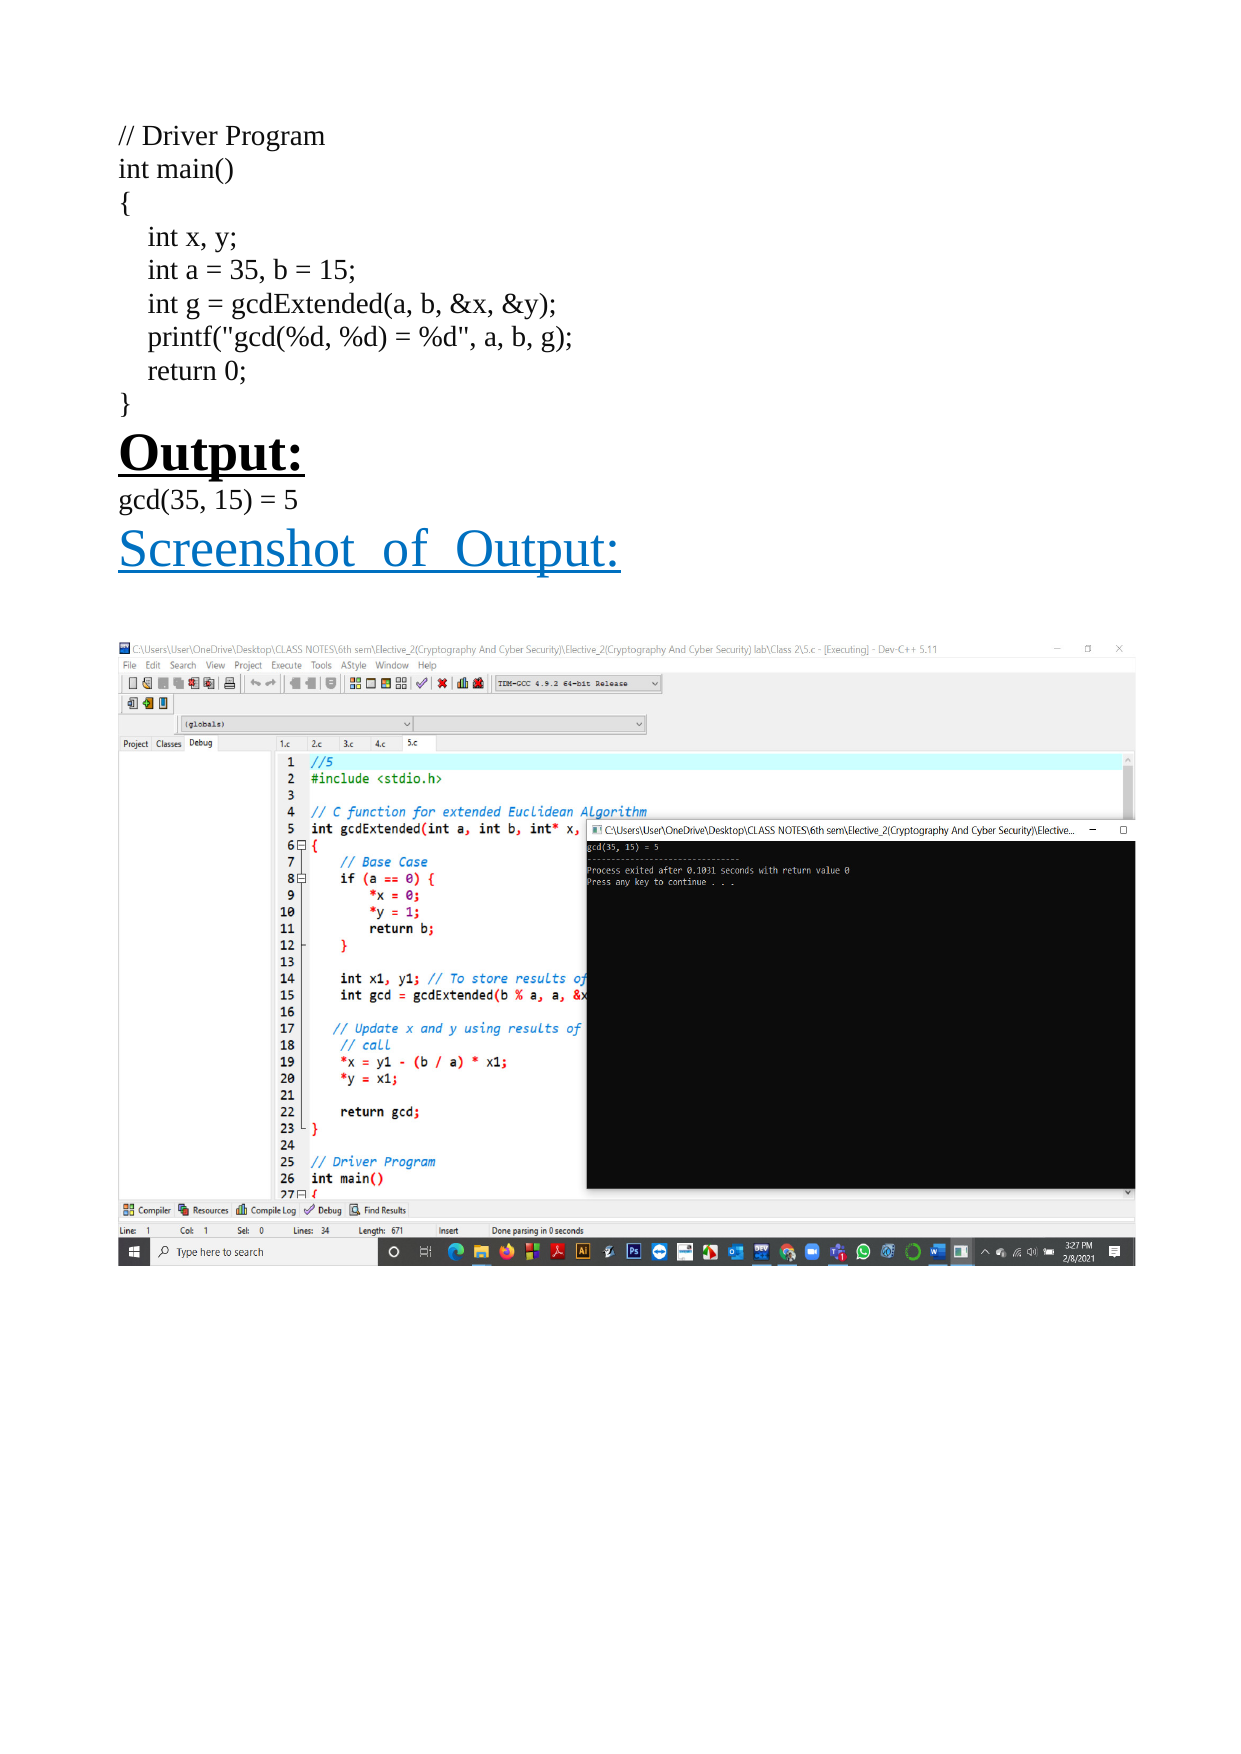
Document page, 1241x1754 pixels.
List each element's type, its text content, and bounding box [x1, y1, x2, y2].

text printf("gcd(%d, %d) = %d", a, b, g); [118, 319, 1122, 353]
text { [118, 185, 1122, 219]
text gcd(35, 15) = 5 [118, 482, 1122, 516]
text } [118, 386, 1122, 420]
text int main() [118, 152, 1122, 185]
picture [118, 640, 1136, 1266]
text Output: [118, 420, 1122, 482]
text int x, y; [118, 219, 1122, 252]
text Screenshot of Output: [118, 516, 1122, 578]
text // Driver Program [118, 118, 1122, 152]
text int g = gcdExtended(a, b, &x, &y); [118, 286, 1122, 319]
text int a = 35, b = 15; [118, 252, 1122, 286]
text return 0; [118, 353, 1122, 386]
